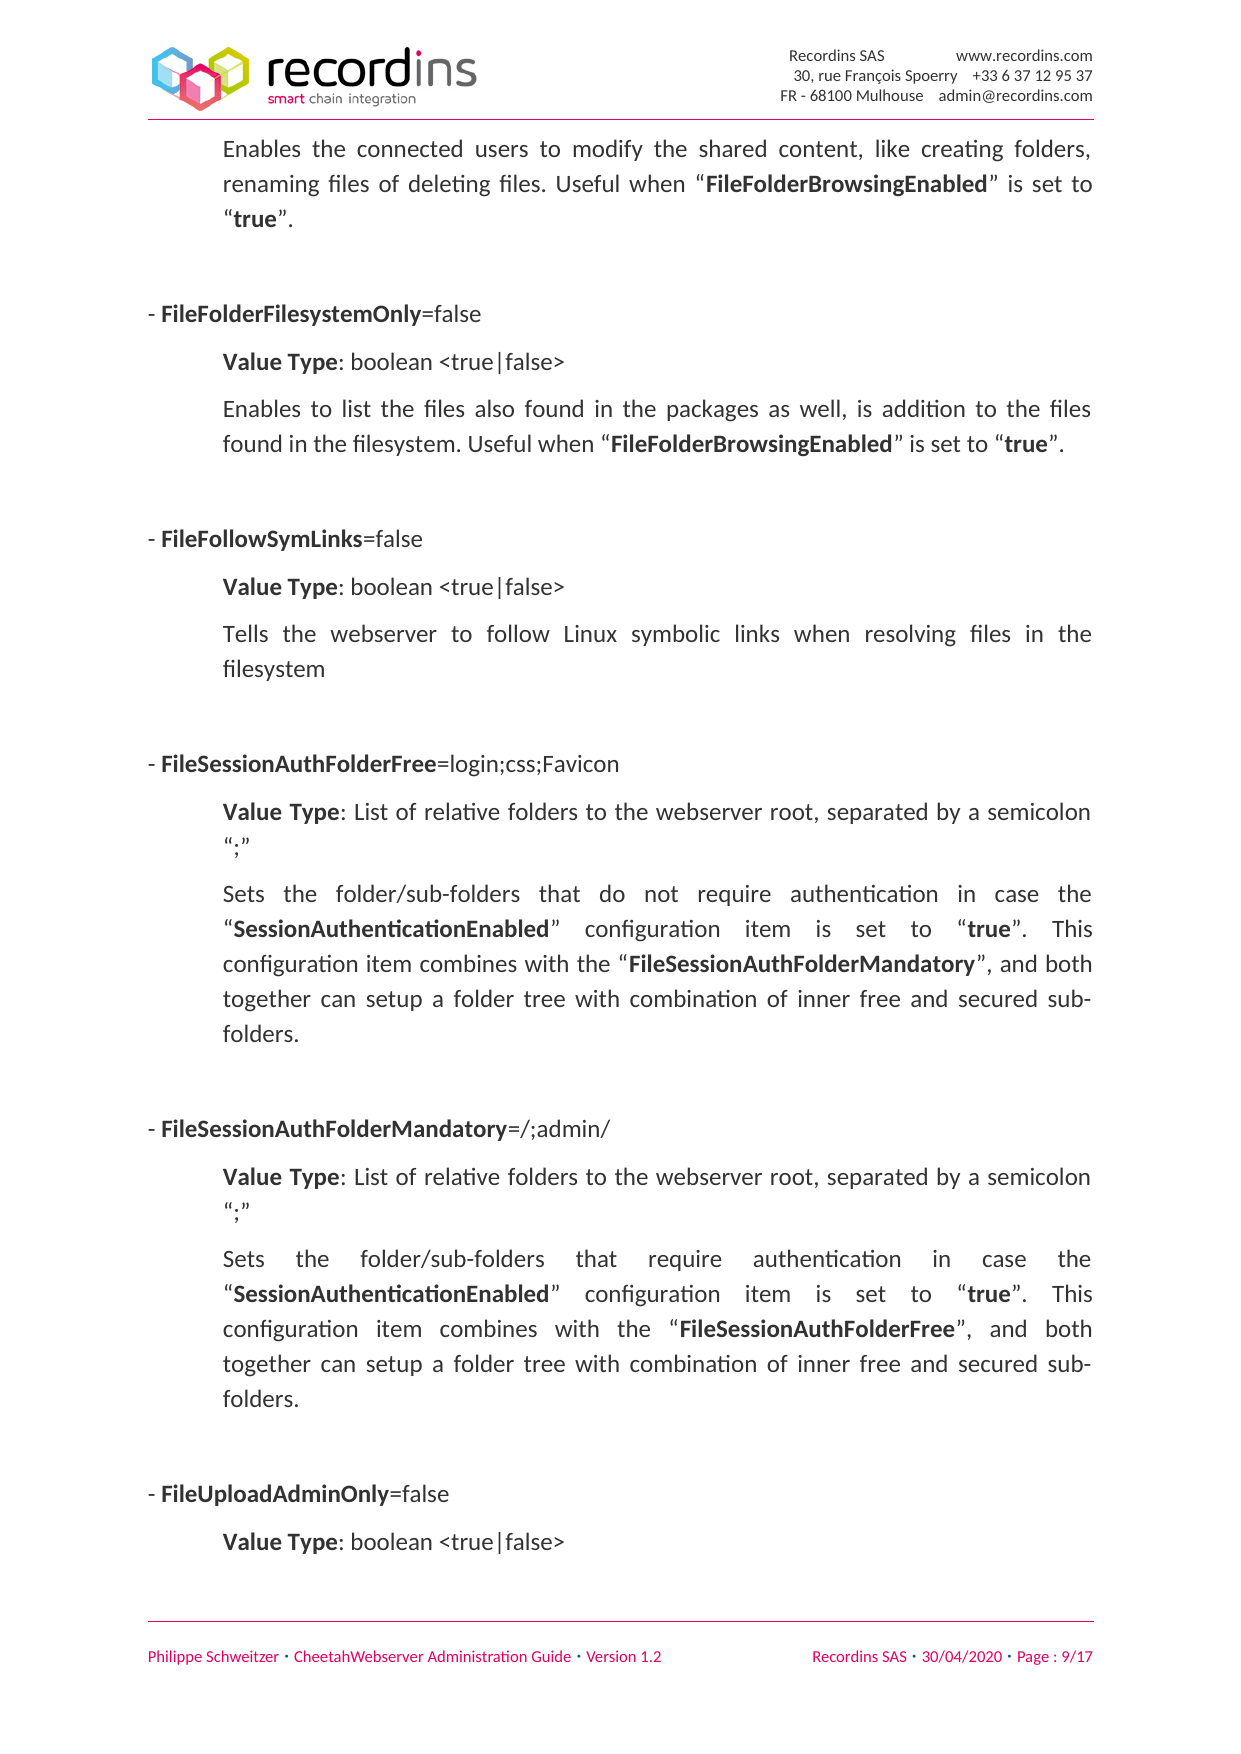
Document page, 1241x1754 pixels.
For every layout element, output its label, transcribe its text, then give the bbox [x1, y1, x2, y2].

text Value Type: boolean <true|false> [223, 571, 1093, 602]
text Value Type: boolean <true|false> [223, 1526, 1093, 1557]
text Sets the folder/sub-folders that do not require authentication in case the “SessionAuthenticationEnabled” configuration item is set to “true”. This configuration item combines with the “FileSessionAuthFolderMandatory”, and both together can setup a folder tree with combination of inner free and secured sub-folders. [223, 878, 1093, 1049]
text Enables to list the files also found in the packages as well, is addition to the files found in the filesystem. Useful when “FileFolderBrowsingEnabled” is set to “true”. [223, 393, 1093, 459]
text Tells the webserver to follow Linux symbolic links when resolving files in the filesystem [223, 618, 1093, 684]
text Value Type: List of relative folders to the webserver root, separated by a semicolon “;” [223, 796, 1093, 862]
text - FileFolderFilesystemOnly=false [148, 298, 1093, 329]
picture [147, 45, 481, 115]
text Value Type: List of relative folders to the webserver root, separated by a semicolon “;” [223, 1161, 1093, 1227]
text Enables the connected users to modify the shared content, like creating folders, renaming files of deleting files. Useful when “FileFolderBrowsingEnabled” is set to “true”. [223, 133, 1093, 234]
text - FileSessionAuthFolderMandatory=/;admin/ [148, 1113, 1093, 1144]
text Value Type: boolean <true|false> [223, 346, 1093, 377]
text - FileFollowSymLinks=false [148, 523, 1093, 554]
text Sets the folder/sub-folders that require authentication in case the “SessionAuthenticationEnabled” configuration item is set to “true”. This configuration item combines with the “FileSessionAuthFolderFree”, and both together can setup a folder tree with combination of inner free and secured sub-folders. [223, 1243, 1093, 1414]
text - FileSessionAuthFolderFree=login;css;Favicon [148, 748, 1093, 779]
text - FileUploadAdminOnly=false [148, 1478, 1093, 1509]
